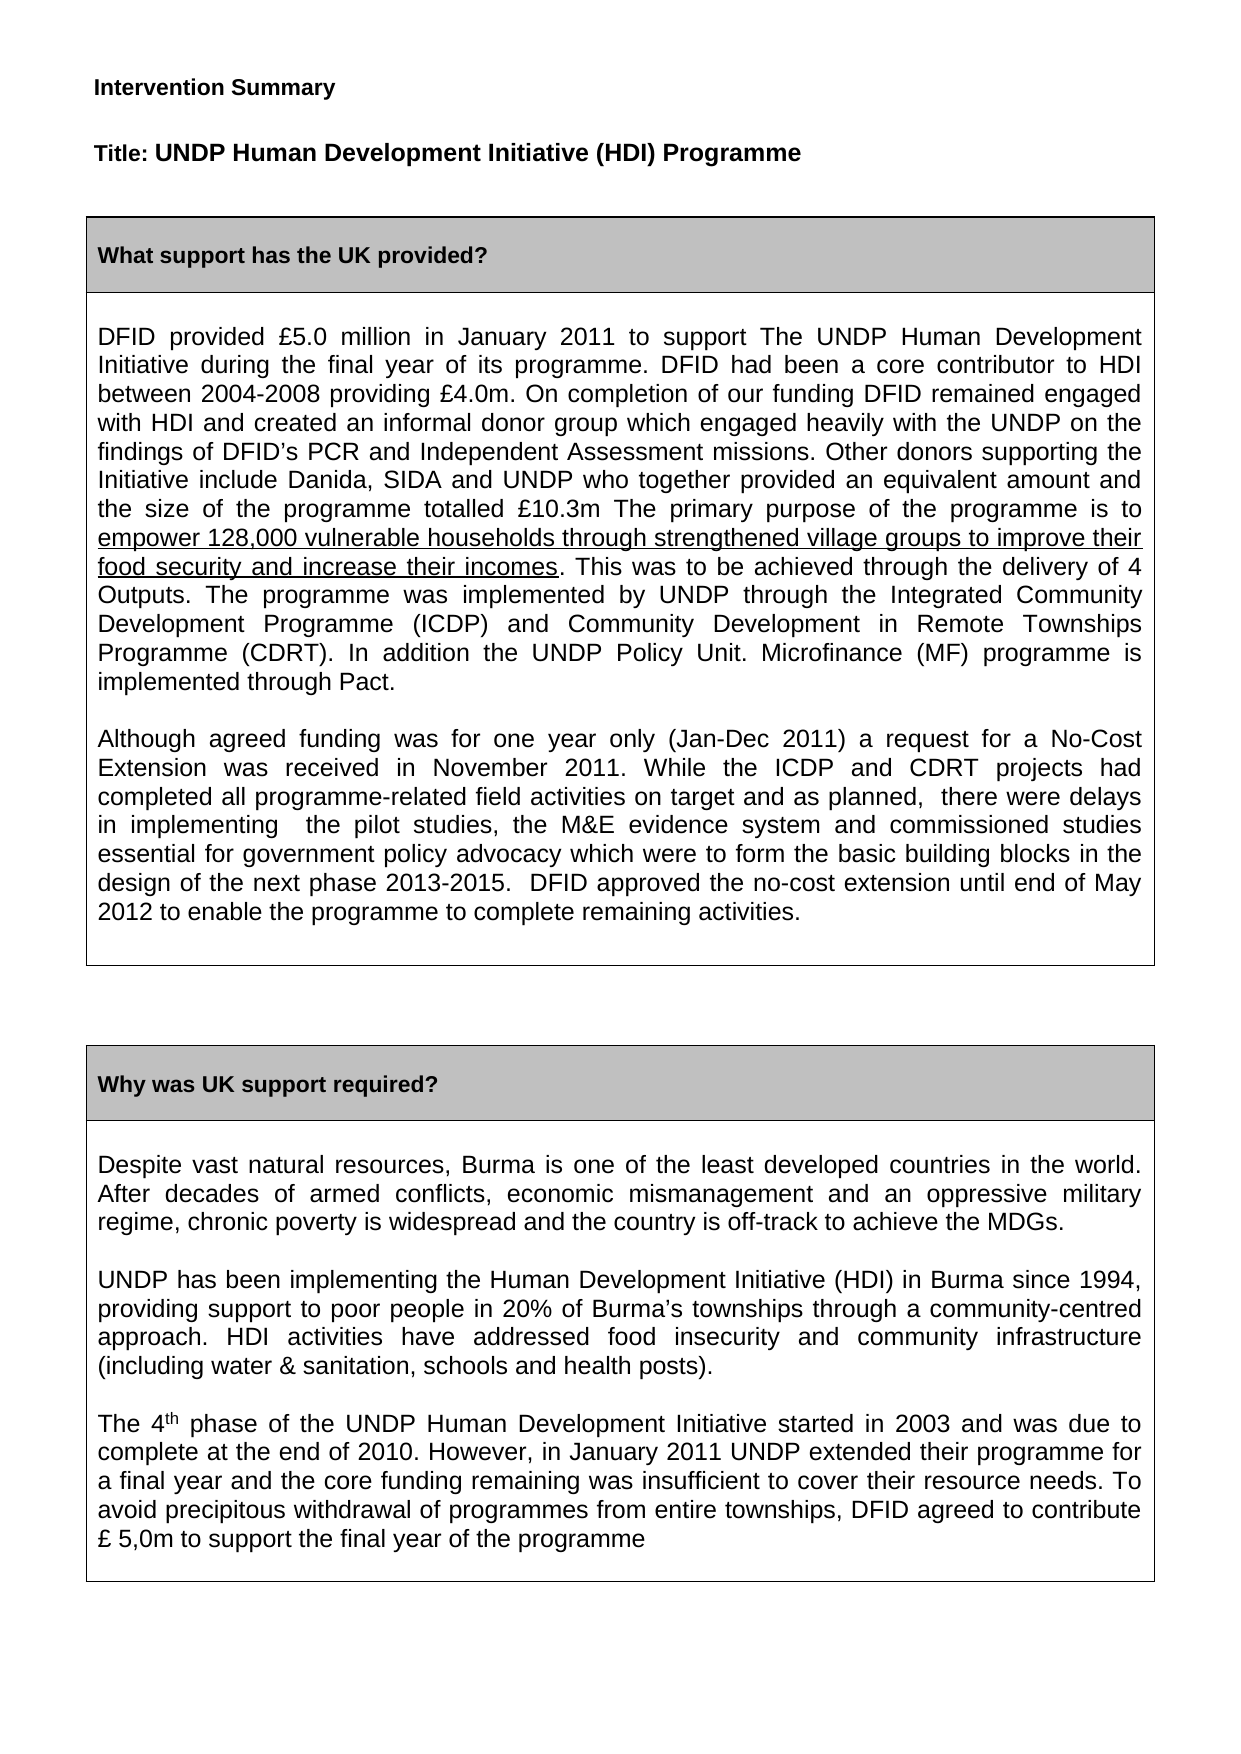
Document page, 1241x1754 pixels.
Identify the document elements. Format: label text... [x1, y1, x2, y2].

table_header What support has the UK provided? [87, 218, 1154, 292]
subtitle Title: UNDP Human Development Initiative (HDI) Programme [93, 138, 1125, 167]
table_cell Despite vast natural resources, Burma is one of the least developed countries in the world. After decades of armed conflicts, economic mismanagement and an oppressive military regime, chronic poverty is widespread and the country is off-track to achieve the MDGs. UNDP has been implementing the Human Development Initiative (HDI) in Burma since 1994, providing support to poor people in 20% of Burma’s townships through a community-centred approach. HDI activities have addressed food insecurity and community infrastructure (including water & sanitation, schools and health posts). The 4th phase of the UNDP Human Development Initiative started in 2003 and was due to complete at the end of 2010. However, in January 2011 UNDP extended their programme for a final year and the core funding remaining was insufficient to cover their resource needs. To avoid precipitous withdrawal of programmes from entire townships, DFID agreed to contribute £ 5,0m to support the final year of the programme [87, 1121, 1154, 1581]
table_cell DFID provided £5.0 million in January 2011 to support The UNDP Human Development Initiative during the final year of its programme. DFID had been a core contributor to HDI between 2004-2008 providing £4.0m. On completion of our funding DFID remained engaged with HDI and created an informal donor group which engaged heavily with the UNDP on the findings of DFID’s PCR and Independent Assessment missions. Other donors supporting the Initiative include Danida, SIDA and UNDP who together provided an equivalent amount and the size of the programme totalled £10.3m The primary purpose of the programme is to empower 128,000 vulnerable households through strengthened village groups to improve their food security and increase their incomes. This was to be achieved through the delivery of 4 Outputs. The programme was implemented by UNDP through the Integrated Community Development Programme (ICDP) and Community Development in Remote Townships Programme (CDRT). In addition the UNDP Policy Unit. Microfinance (MF) programme is implemented through Pact. Although agreed funding was for one year only (Jan-Dec 2011) a request for a No-Cost Extension was received in November 2011. While the ICDP and CDRT projects had completed all programme-related field activities on target and as planned, there were delays in implementing the pilot studies, the M&E evidence system and commissioned studies essential for government policy advocacy which were to form the basic building blocks in the design of the next phase 2013-2015. DFID approved the no-cost extension until end of May 2012 to enable the programme to complete remaining activities. [87, 293, 1154, 965]
text Intervention Summary [93, 74, 1125, 100]
table_header Why was UK support required? [87, 1046, 1154, 1120]
